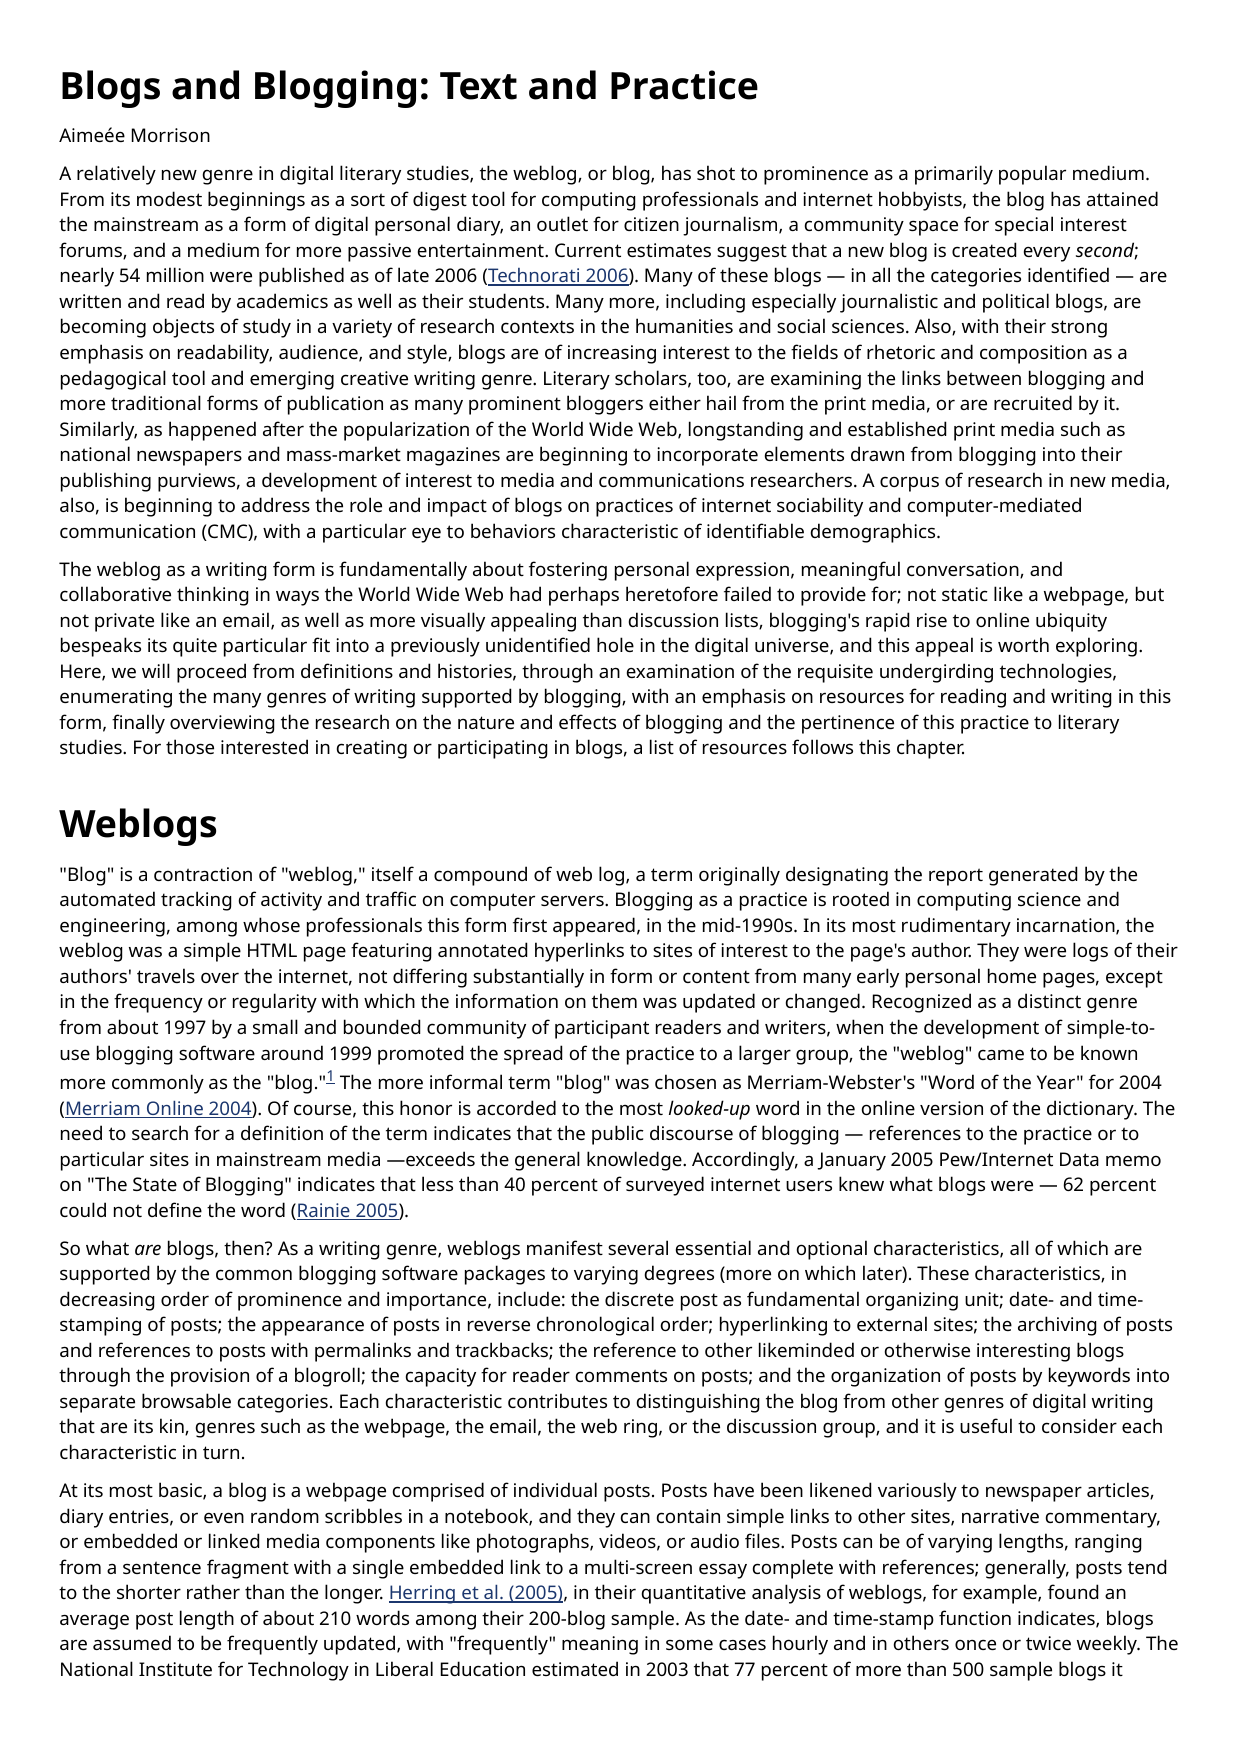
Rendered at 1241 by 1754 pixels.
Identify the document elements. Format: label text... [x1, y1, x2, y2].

text So what are blogs, then? As a writing genre, weblogs manifest several essential and optional characteristics, all of which are supported by the common blogging software packages to varying degrees (more on which later). These characteristics, in decreasing order of prominence and importance, include: the discrete post as fundamental organizing unit; date- and time-stamping of posts; the appearance of posts in reverse chronological order; hyperlinking to external sites; the archiving of posts and references to posts with permalinks and trackbacks; the reference to other likeminded or otherwise interesting blogs through the provision of a blogroll; the capacity for reader comments on posts; and the organization of posts by keywords into separate browsable categories. Each characteristic contributes to distinguishing the blog from other genres of digital writing that are its kin, genres such as the webpage, the email, the web ring, or the discussion group, and it is useful to consider each characteristic in turn. [59, 1235, 1181, 1465]
text "Blog" is a contraction of "weblog," itself a compound of web log, a term originally designating the report generated by the automated tracking of activity and traffic on computer servers. Blogging as a practice is rooted in computing science and engineering, among whose professionals this form first appeared, in the mid-1990s. In its most rudimentary incarnation, the weblog was a simple HTML page featuring annotated hyperlinks to sites of interest to the page's author. They were logs of their authors' travels over the internet, not differing substantially in form or content from many early personal home pages, except in the frequency or regularity with which the information on them was updated or changed. Recognized as a distinct genre from about 1997 by a small and bounded community of participant readers and writers, when the development of simple-to-use blogging software around 1999 promoted the spread of the practice to a larger group, the "weblog" came to be known more commonly as the "blog."1 The more informal term "blog" was chosen as Merriam-Webster's "Word of the Year" for 2004 (Merriam Online 2004). Of course, this honor is accorded to the most looked-up word in the online version of the dictionary. The need to search for a definition of the term indicates that the public discourse of blogging — references to the practice or to particular sites in mainstream media —exceeds the general knowledge. Accordingly, a January 2005 Pew/Internet Data memo on "The State of Blogging" indicates that less than 40 percent of surveyed internet users knew what blogs were — 62 percent could not define the word (Rainie 2005). [59, 861, 1181, 1223]
subtitle Weblogs [59, 798, 1181, 849]
text At its most basic, a blog is a webpage comprised of individual posts. Posts have been likened variously to newspaper articles, diary entries, or even random scribbles in a notebook, and they can contain simple links to other sites, narrative commentary, or embedded or linked media components like photographs, videos, or audio files. Posts can be of varying lengths, ranging from a sentence fragment with a single embedded link to a multi-screen essay complete with references; generally, posts tend to the shorter rather than the longer. Herring et al. (2005), in their quantitative analysis of weblogs, for example, found an average post length of about 210 words among their 200-blog sample. As the date- and time-stamp function indicates, blogs are assumed to be frequently updated, with "frequently" meaning in some cases hourly and in others once or twice weekly. The National Institute for Technology in Liberal Education estimated in 2003 that 77 percent of more than 500 sample blogs it [59, 1477, 1181, 1682]
text Aimeée Morrison [59, 123, 1181, 148]
text The weblog as a writing form is fundamentally about fostering personal expression, meaningful conversation, and collaborative thinking in ways the World Wide Web had perhaps heretofore failed to provide for; not static like a webpage, but not private like an email, as well as more visually appealing than discussion lists, blogging's rapid rise to online ubiquity bespeaks its quite particular fit into a previously unidentified hole in the digital universe, and this appeal is worth exploring. Here, we will proceed from definitions and histories, through an examination of the requisite undergirding technologies, enumerating the many genres of writing supported by blogging, with an emphasis on resources for reading and writing in this form, finally overviewing the research on the nature and effects of blogging and the pertinence of this practice to literary studies. For those interested in creating or participating in blogs, a list of resources follows this chapter. [59, 556, 1181, 760]
text A relatively new genre in digital literary studies, the weblog, or blog, has shot to prominence as a primarily popular medium. From its modest beginnings as a sort of digest tool for computing professionals and internet hobbyists, the blog has attained the mainstream as a form of digital personal diary, an outlet for citizen journalism, a community space for special interest forums, and a medium for more passive entertainment. Current estimates suggest that a new blog is created every second; nearly 54 million were published as of late 2006 (Technorati 2006). Many of these blogs — in all the categories identified — are written and read by academics as well as their students. Many more, including especially journalistic and political blogs, are becoming objects of study in a variety of research contexts in the humanities and social sciences. Also, with their strong emphasis on readability, audience, and style, blogs are of increasing interest to the fields of rhetoric and composition as a pedagogical tool and emerging creative writing genre. Literary scholars, too, are examining the links between blogging and more traditional forms of publication as many prominent bloggers either hail from the print media, or are recruited by it. Similarly, as happened after the popularization of the World Wide Web, longstanding and established print media such as national newspapers and mass-market magazines are beginning to incorporate elements drawn from blogging into their publishing purviews, a development of interest to media and communications researchers. A corpus of research in new media, also, is beginning to address the role and impact of blogs on practices of internet sociability and computer-mediated communication (CMC), with a particular eye to behaviors characteristic of identifiable demographics. [59, 161, 1181, 543]
subtitle Blogs and Blogging: Text and Practice [59, 59, 1181, 110]
